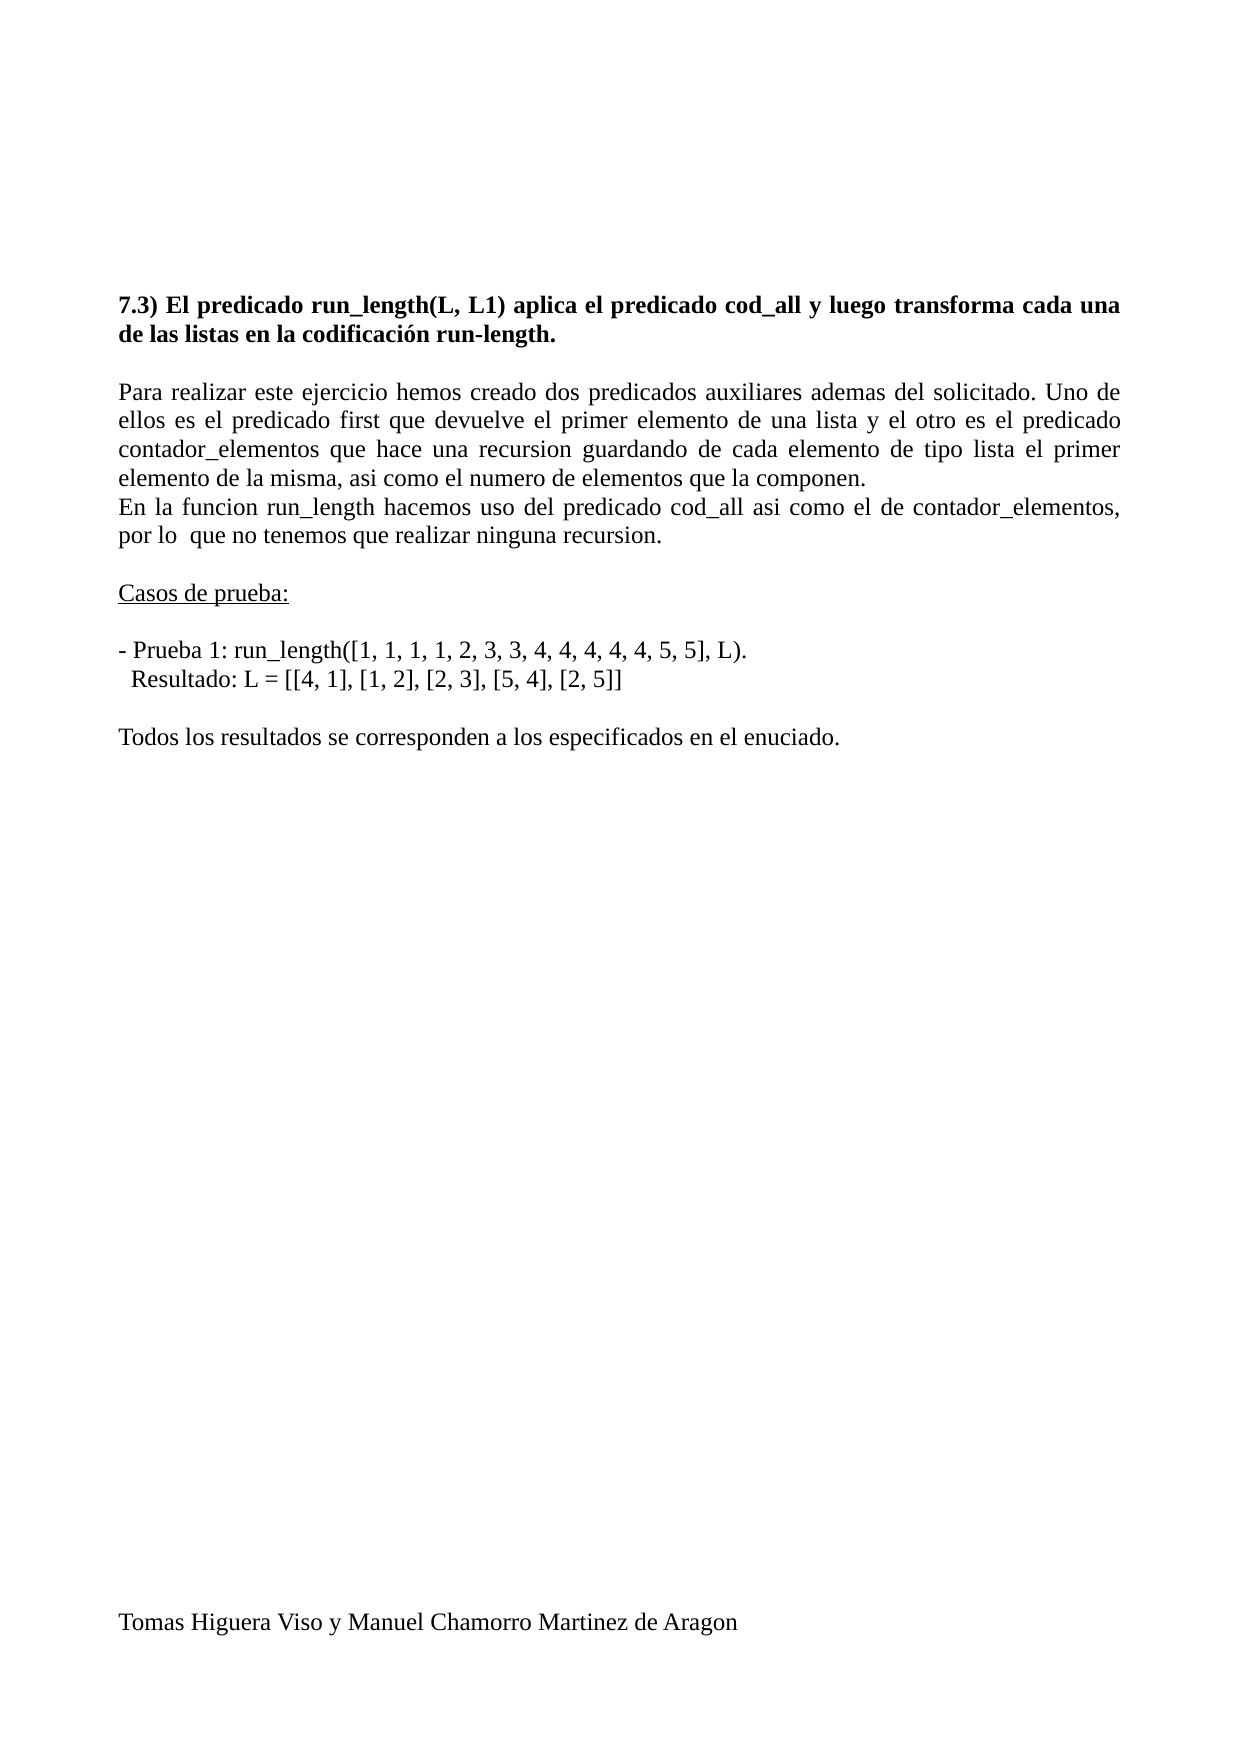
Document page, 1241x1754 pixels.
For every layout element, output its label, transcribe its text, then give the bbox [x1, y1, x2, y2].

text 7.3) El predicado run_length(L, L1) aplica el predicado cod_all y luego transforma cada una de las listas en la codificación run-length. [118, 291, 1122, 348]
text En la funcion run_length hacemos uso del predicado cod_all asi como el de contador_elementos, por lo que no tenemos que realizar ninguna recursion. [118, 492, 1122, 549]
text Casos de prueba: [118, 578, 1122, 607]
text Resultado: L = [[4, 1], [1, 2], [2, 3], [5, 4], [2, 5]] [118, 664, 1122, 693]
text Para realizar este ejercicio hemos creado dos predicados auxiliares ademas del solicitado. Uno de ellos es el predicado first que devuelve el primer elemento de una lista y el otro es el predicado contador_elementos que hace una recursion guardando de cada elemento de tipo lista el primer elemento de la misma, asi como el numero de elementos que la componen. [118, 377, 1122, 492]
text Todos los resultados se corresponden a los especificados en el enuciado. [118, 722, 1122, 751]
text - Prueba 1: run_length([1, 1, 1, 1, 2, 3, 3, 4, 4, 4, 4, 4, 5, 5], L). [118, 636, 1122, 664]
